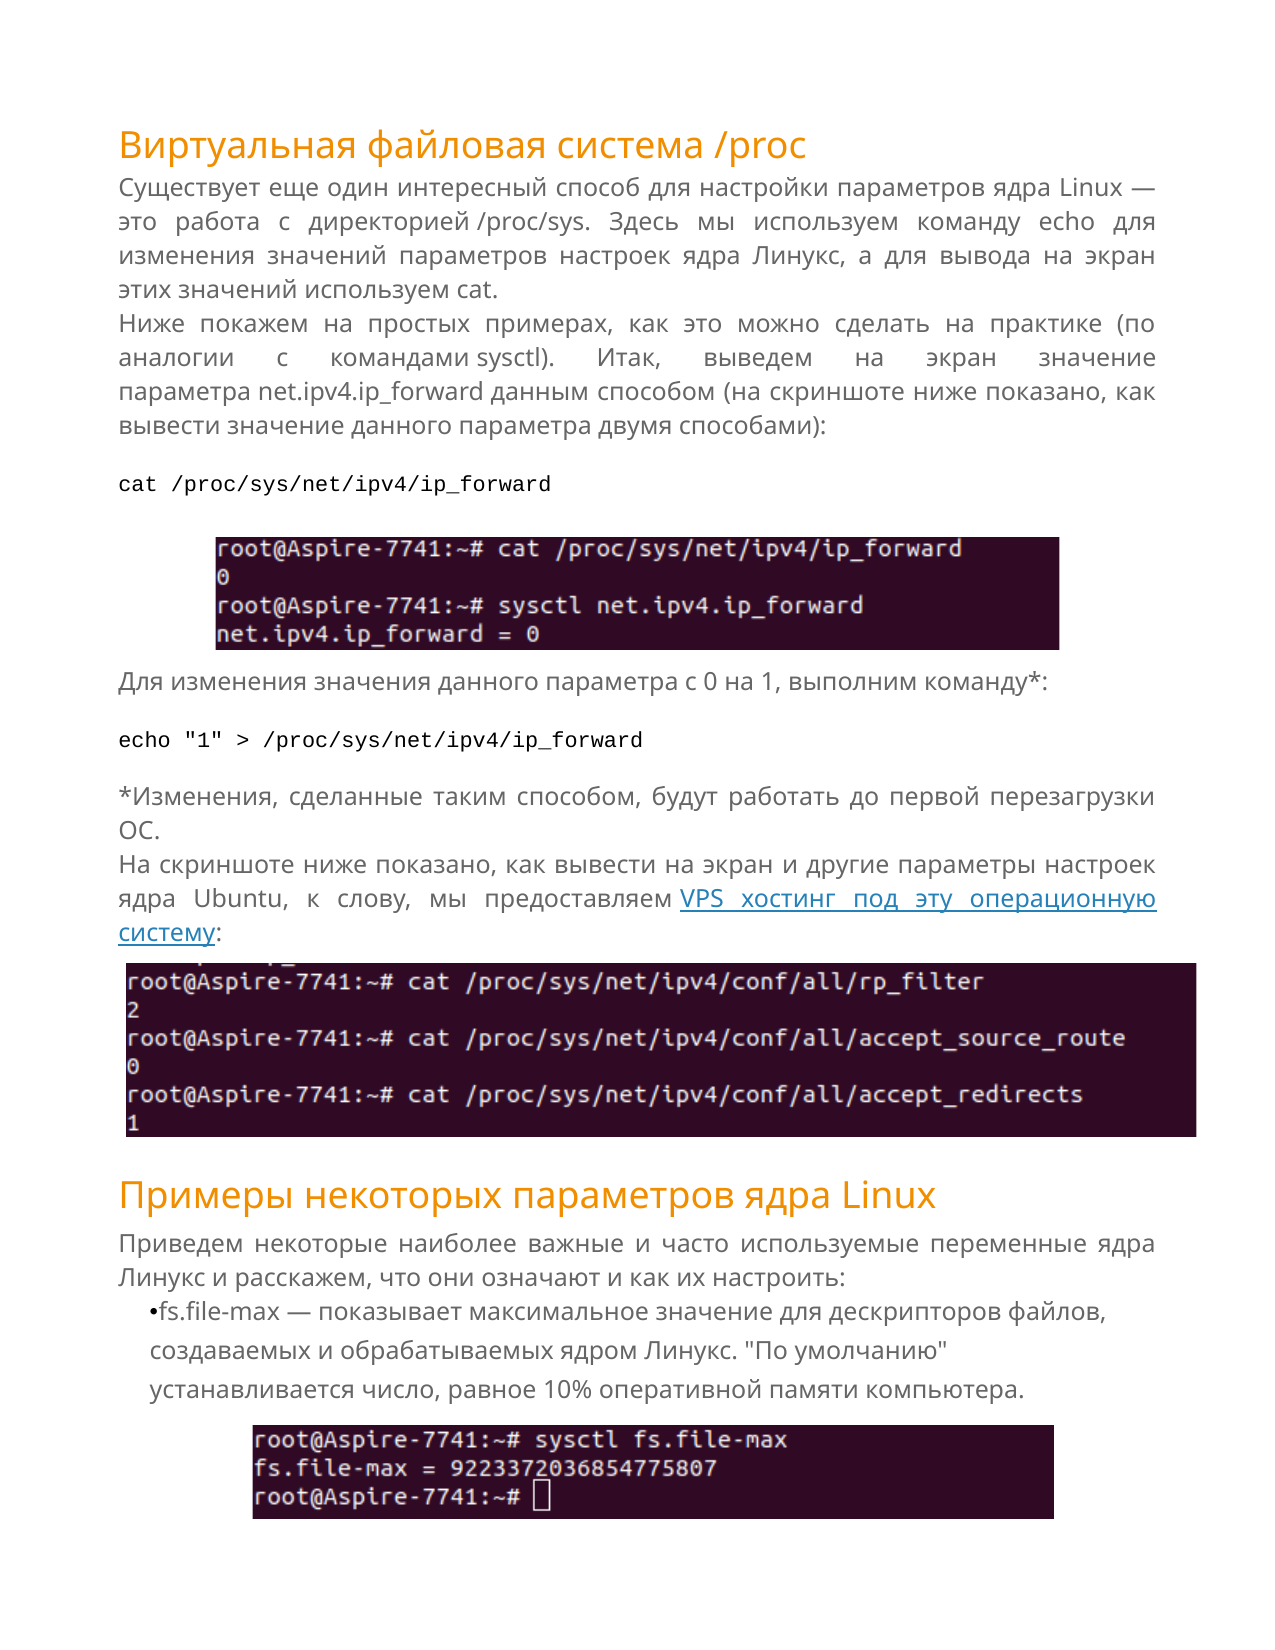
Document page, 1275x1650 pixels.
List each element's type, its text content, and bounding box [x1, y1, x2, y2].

text Для изменения значения данного параметра с 0 на 1, выполним команду*: [118, 663, 1157, 698]
text Ниже покажем на простых примерах, как это можно сделать на практике (по аналогии с командами sysctl). Итак, выведем на экран значение параметра net.ipv4.ip_forward данным способом (на скриншоте ниже показано, как вывести значение данного параметра двумя способами): [118, 305, 1157, 442]
text echo "1" > /proc/sys/net/ipv4/ip_forward [118, 723, 1157, 754]
picture [215, 537, 1060, 650]
text Приведем некоторые наиболее важные и часто используемые переменные ядра Линукс и расскажем, что они означают и как их настроить: [118, 1225, 1157, 1293]
picture [126, 963, 1197, 1137]
text cat /proc/sys/net/ipv4/ip_forward [118, 467, 1157, 498]
text На скриншоте ниже показано, как вывести на экран и другие параметры настроек ядра Ubuntu, к слову, мы предоставляем VPS хостинг под эту операционную систему: [118, 847, 1157, 949]
subtitle Виртуальная файловая система /proc [118, 118, 1157, 169]
subtitle Примеры некоторых параметров ядра Linux [118, 1168, 1157, 1219]
picture [252, 1425, 1054, 1519]
text Существует еще один интересный способ для настройки параметров ядра Linux — это работа с директорией /proc/sys. Здесь мы используем команду echo для изменения значений параметров настроек ядра Линукс, а для вывода на экран этих значений используем cat. [118, 169, 1157, 305]
list fs.file-max — показывает максимальное значение для дескрипторов файлов, создаваемых и обрабатываемых ядром Линукс. "По умолчанию" устанавливается число, равное 10% оперативной памяти компьютера. [118, 1293, 1157, 1406]
text *Изменения, сделанные таким способом, будут работать до первой перезагрузки ОС. [118, 779, 1157, 847]
